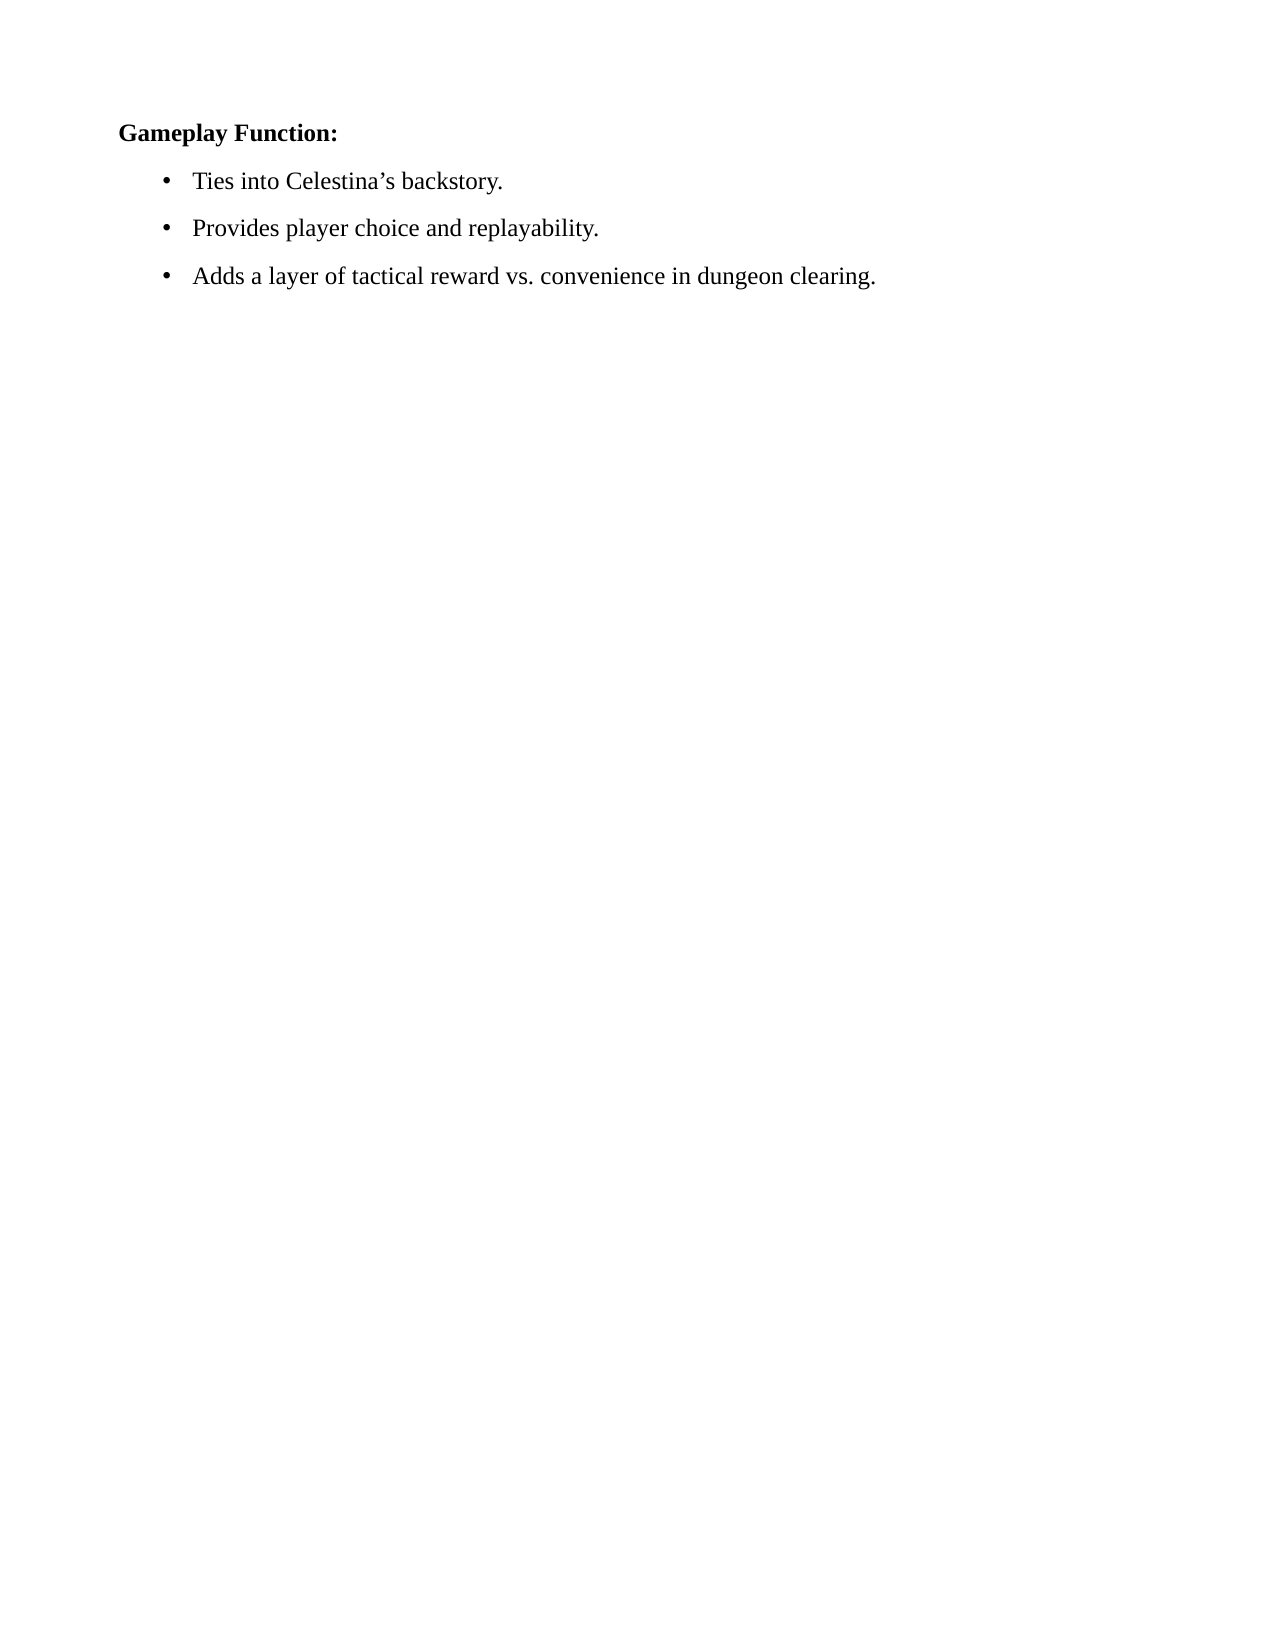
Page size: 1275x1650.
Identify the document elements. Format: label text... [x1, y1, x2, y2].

text Gameplay Function: [118, 118, 1157, 147]
list Provides player choice and replayability. [162, 213, 1157, 242]
list Adds a layer of tactical reward vs. convenience in dungeon clearing. [162, 261, 1157, 290]
list Ties into Celestina’s backstory. [162, 166, 1157, 194]
